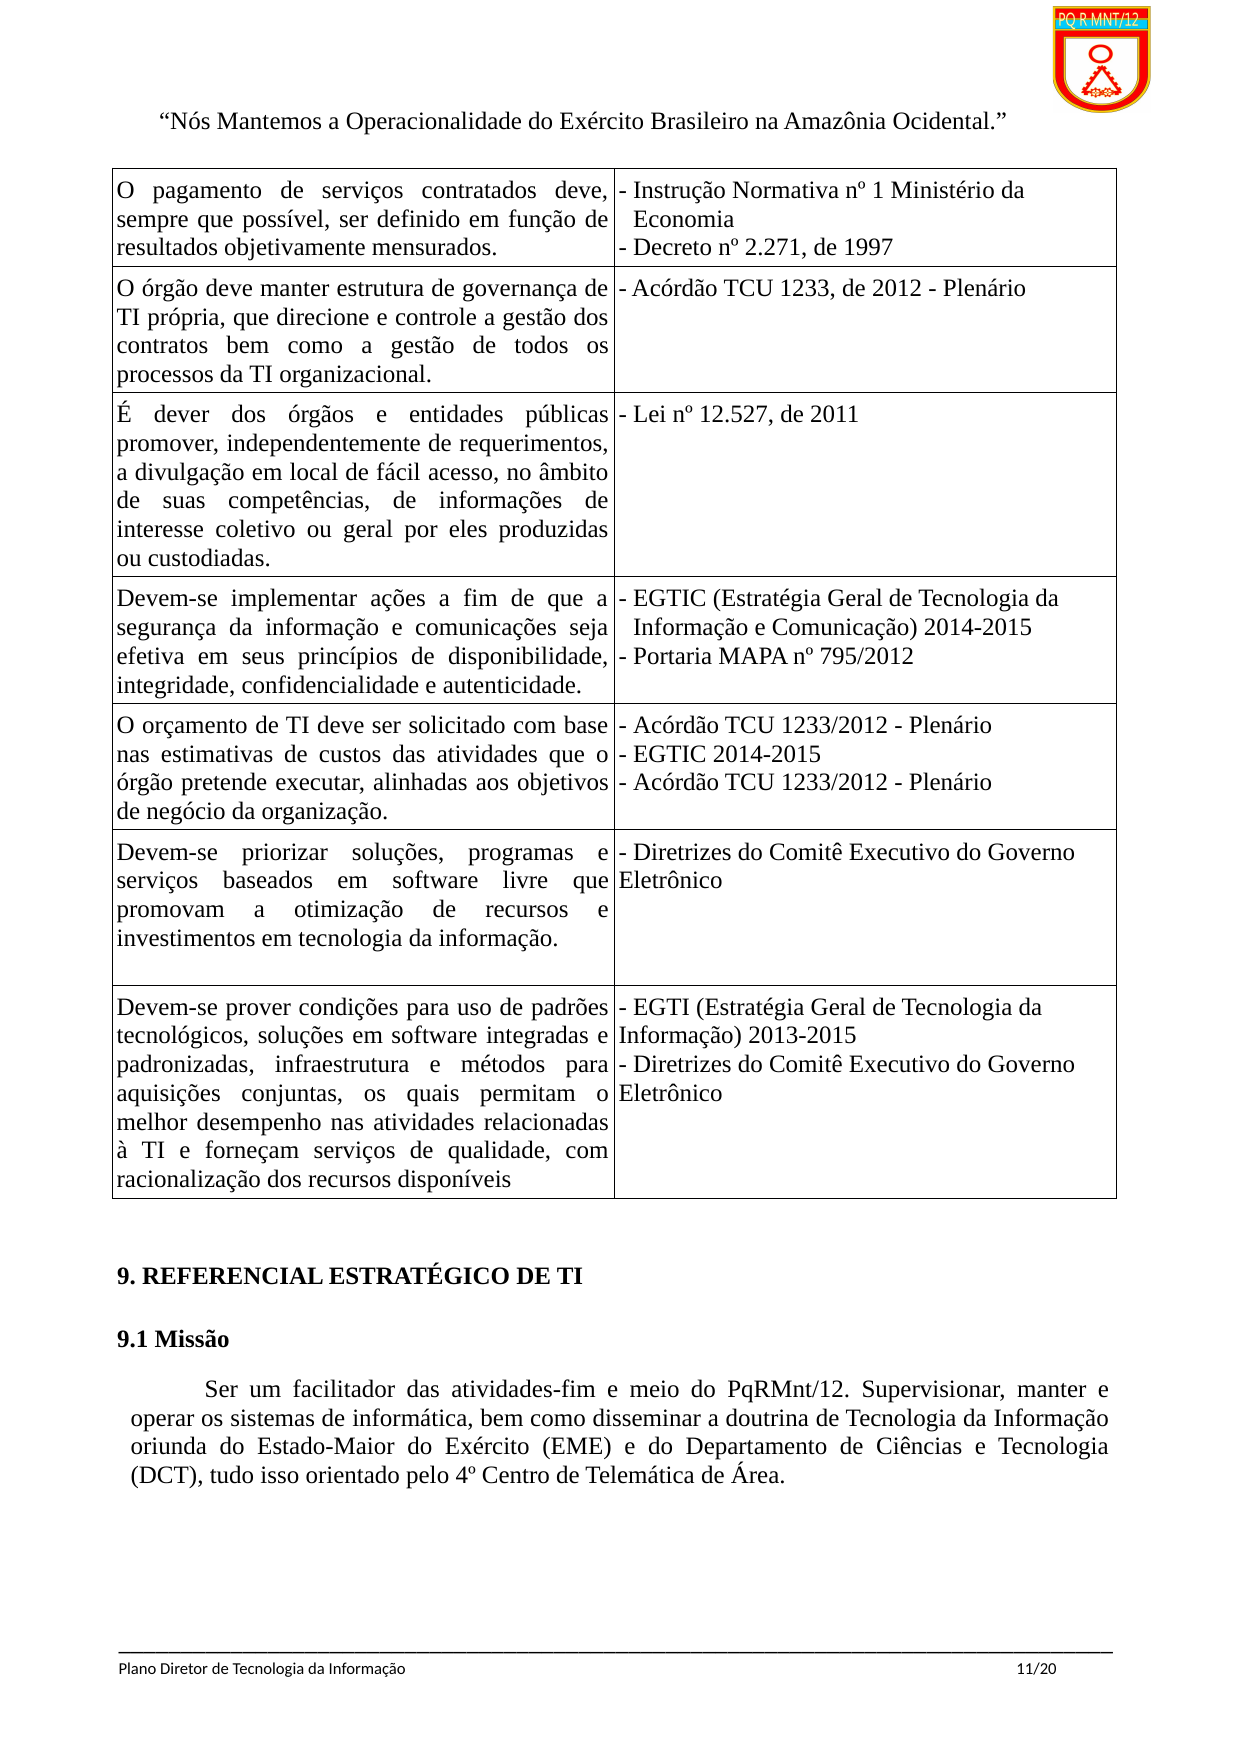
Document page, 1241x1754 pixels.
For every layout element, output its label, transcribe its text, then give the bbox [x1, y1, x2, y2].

table_cell O orçamento de TI deve ser solicitado com base nas estimativas de custos das atividades que o órgão pretende executar, alinhadas aos objetivos de negócio da organização. [113, 704, 614, 829]
table_cell É dever dos órgãos e entidades públicas promover, independentemente de requerimentos, a divulgação em local de fácil acesso, no âmbito de suas competências, de informações de interesse coletivo ou geral por eles produzidas ou custodiadas. [113, 393, 614, 576]
subtitle 9.1 Missão [117, 1324, 1123, 1353]
table_cell - Diretrizes do Comitê Executivo do Governo Eletrônico [615, 830, 1116, 984]
table_cell - Lei nº 12.527, de 2011 [615, 393, 1116, 576]
table_cell O órgão deve manter estrutura de governança de TI própria, que direcione e controle a gestão dos contratos bem como a gestão de todos os processos da TI organizacional. [113, 267, 614, 392]
table_cell EGTIC (Estratégia Geral de Tecnologia da Informação e Comunicação) 2014-2015 Portaria MAPA nº 795/2012 [615, 577, 1116, 703]
table_cell Acórdão TCU 1233/2012 - Plenário EGTIC 2014-2015 Acórdão TCU 1233/2012 - Plenário [615, 704, 1116, 829]
subtitle 9. REFERENCIAL ESTRATÉGICO DE TI [117, 1261, 1123, 1290]
picture [1052, 6, 1151, 113]
table_cell Devem-se priorizar soluções, programas e serviços baseados em software livre que promovam a otimização de recursos e investimentos em tecnologia da informação. [113, 830, 614, 984]
table_cell Devem-se implementar ações a fim de que a segurança da informação e comunicações seja efetiva em seus princípios de disponibilidade, integridade, confidencialidade e autenticidade. [113, 577, 614, 703]
text Ser um facilitador das atividades-fim e meio do PqRMnt/12. Supervisionar, manter e operar os sistemas de informática, bem como disseminar a doutrina de Tecnologia da Informação oriunda do Estado-Maior do Exército (EME) e do Departamento de Ciências e Tecnologia (DCT), tudo isso orientado pelo 4º Centro de Telemática de Área. [130, 1374, 1111, 1489]
table_cell - EGTI (Estratégia Geral de Tecnologia da Informação) 2013-2015 - Diretrizes do Comitê Executivo do Governo Eletrônico [615, 986, 1116, 1197]
table_cell Instrução Normativa nº 1 Ministério da Economia Decreto nº 2.271, de 1997 [615, 169, 1116, 266]
table_cell - Acórdão TCU 1233, de 2012 - Plenário [615, 267, 1116, 392]
table_cell Devem-se prover condições para uso de padrões tecnológicos, soluções em software integradas e padronizadas, infraestrutura e métodos para aquisições conjuntas, os quais permitam o melhor desempenho nas atividades relacionadas à TI e forneçam serviços de qualidade, com racionalização dos recursos disponíveis [113, 986, 614, 1197]
table_cell O pagamento de serviços contratados deve, sempre que possível, ser definido em função de resultados objetivamente mensurados. [113, 169, 614, 266]
